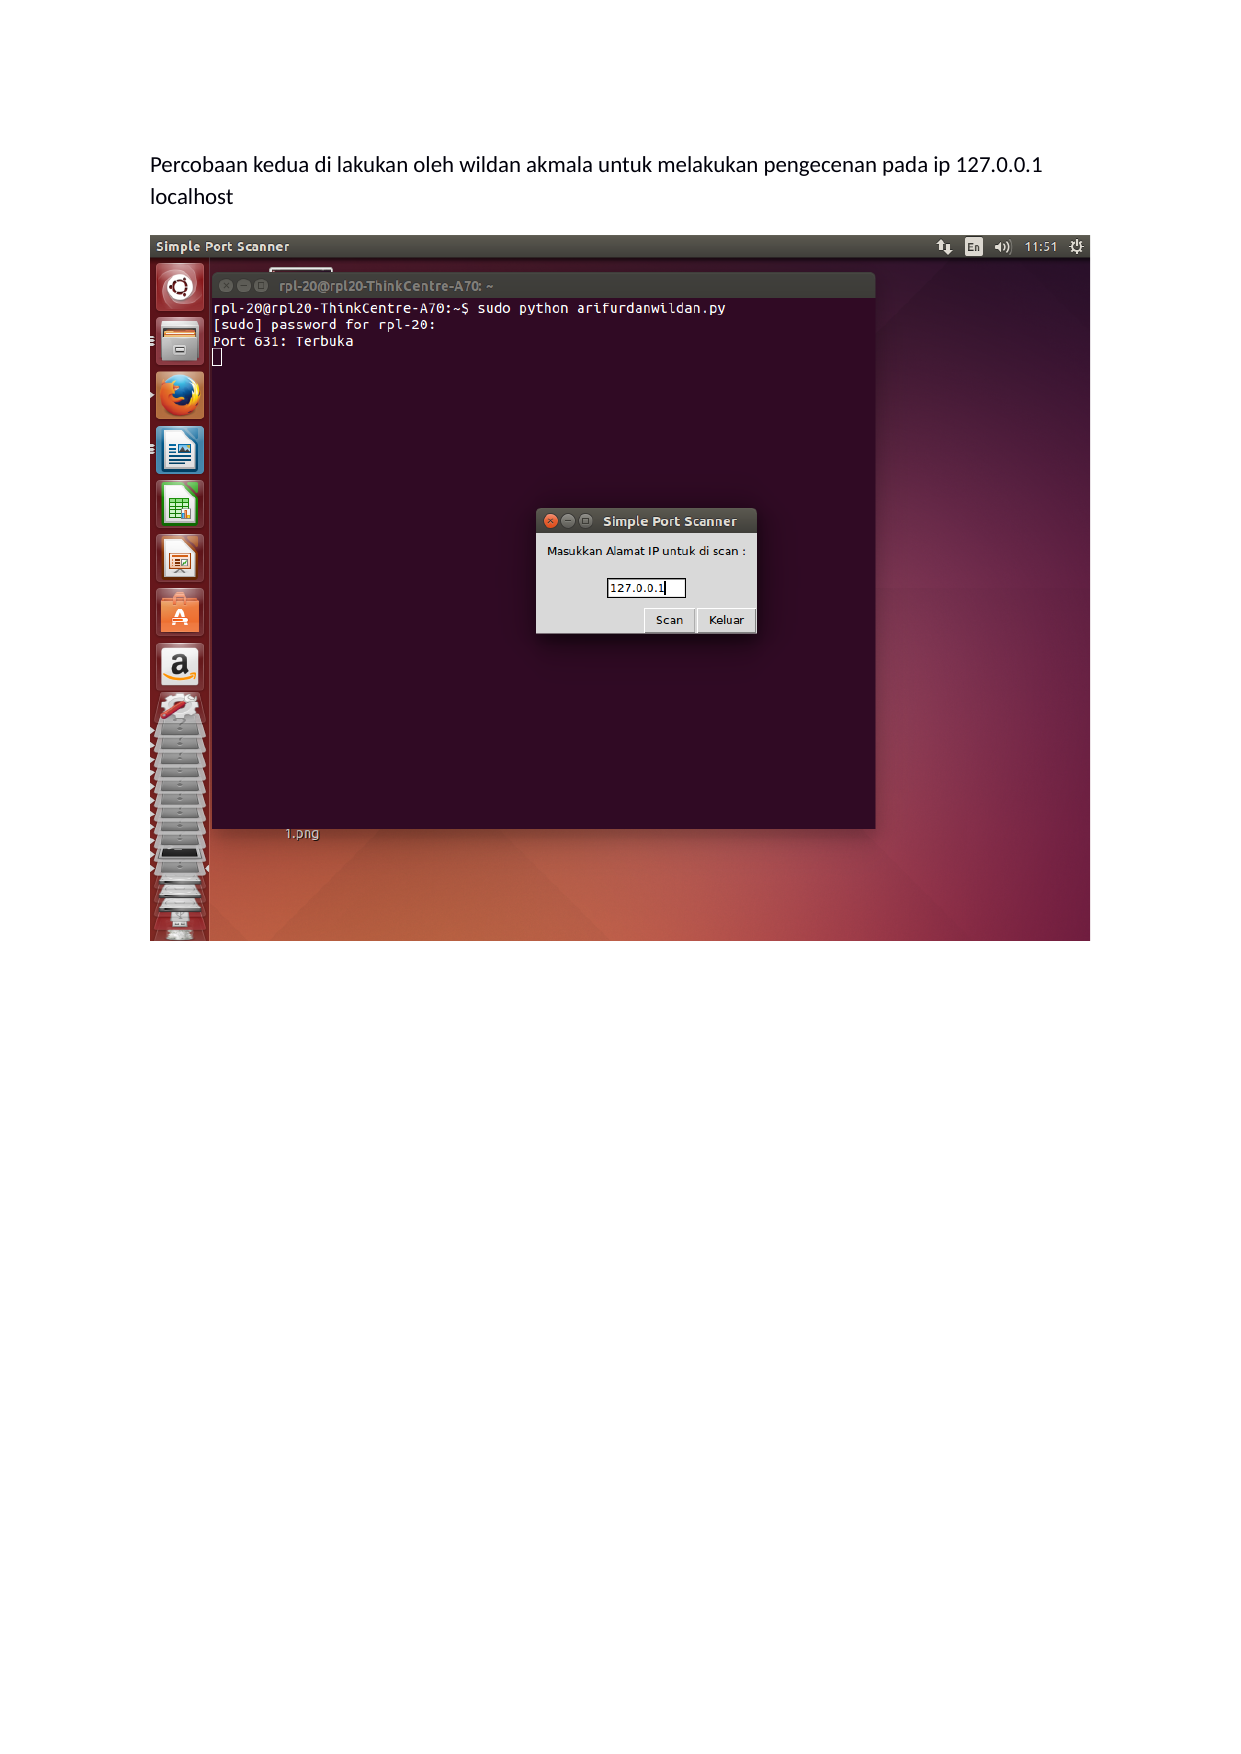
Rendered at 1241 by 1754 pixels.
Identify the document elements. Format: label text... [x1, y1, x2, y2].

picture [150, 235, 1091, 941]
text Percobaan kedua di lakukan oleh wildan akmala untuk melakukan pengecenan pada ip 127.0.0.1 localhost [150, 150, 1090, 210]
